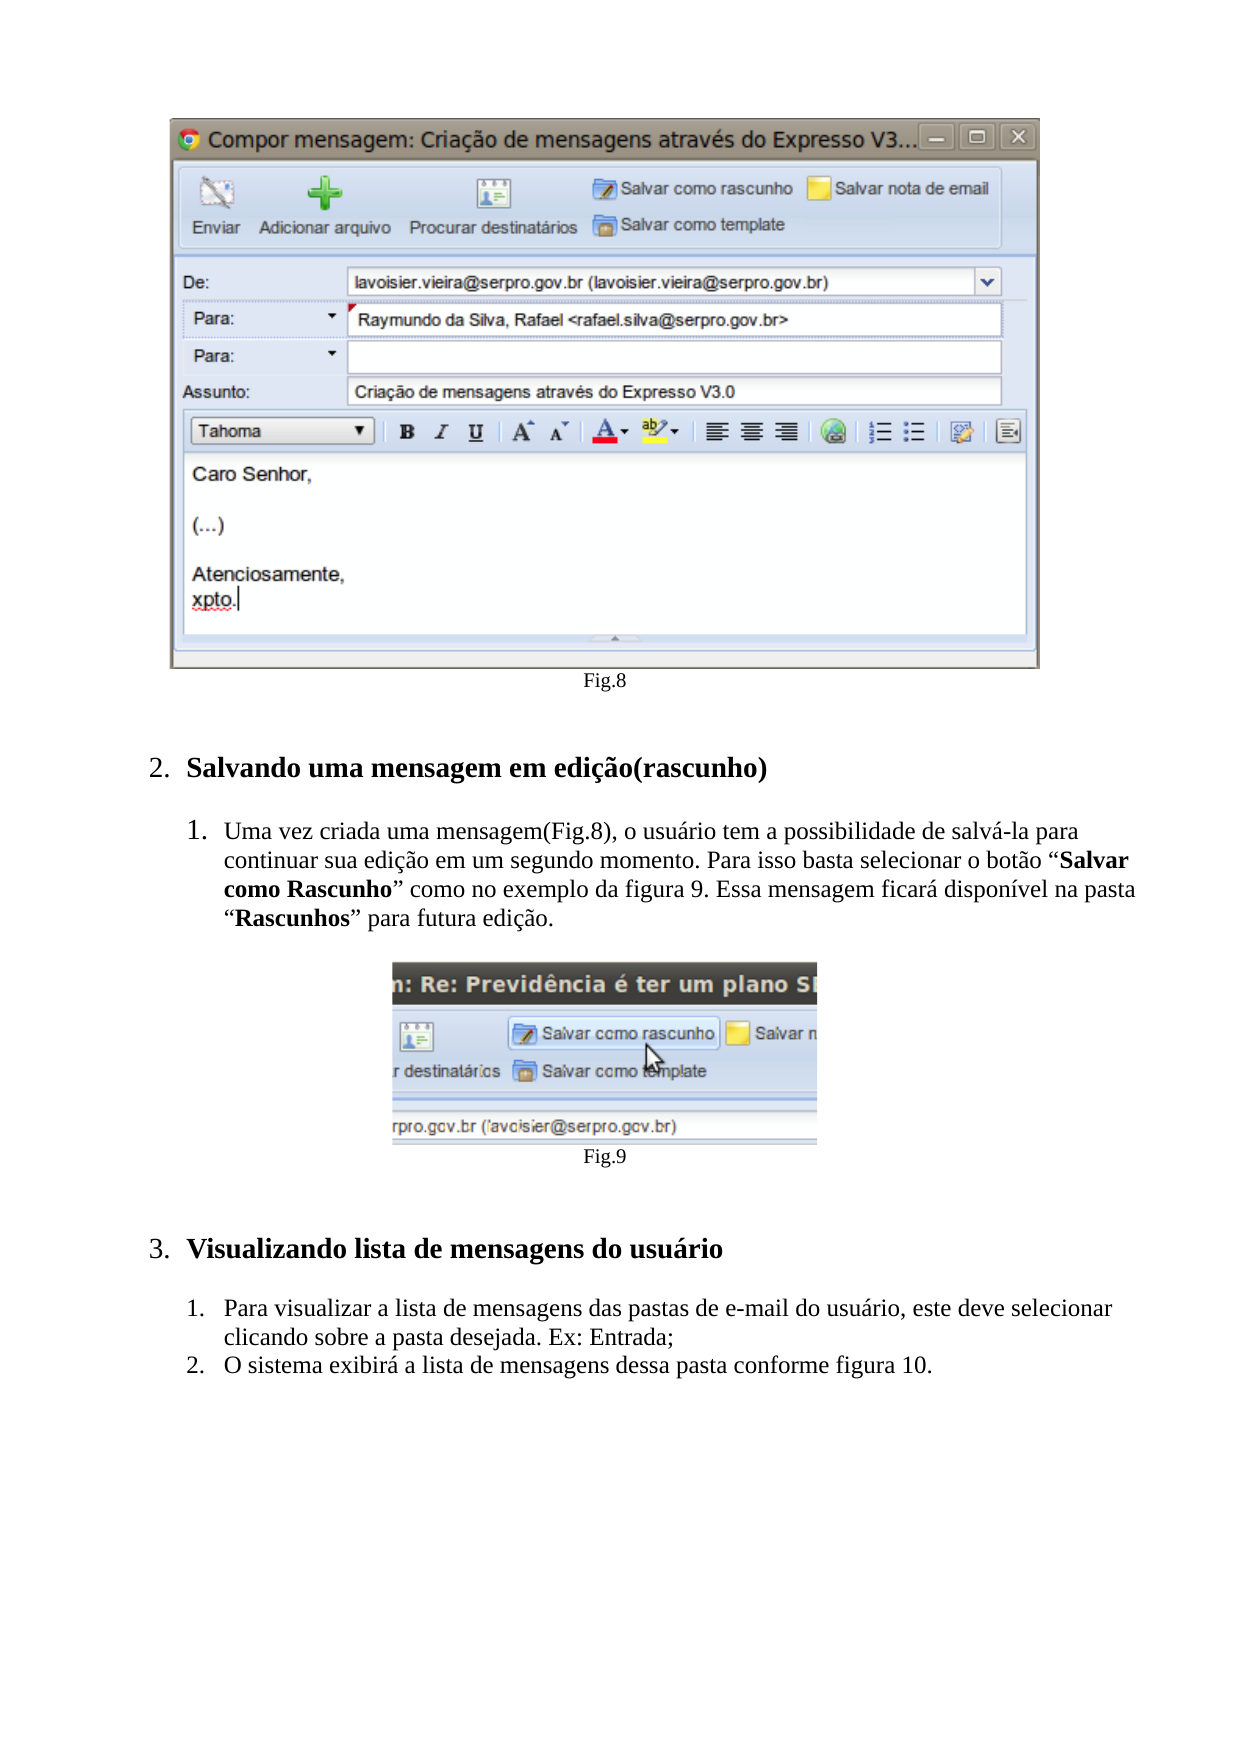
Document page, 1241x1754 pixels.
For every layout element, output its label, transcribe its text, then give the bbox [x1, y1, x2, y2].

list O sistema exibirá a lista de mensagens dessa pasta conforme figura 10. [186, 1351, 1136, 1379]
picture [169, 118, 1040, 669]
text Fig.9 [73, 962, 1136, 1168]
picture [392, 961, 818, 1145]
list Uma vez criada uma mensagem(Fig.8), o usuário tem a possibilidade de salvá-la para continuar sua edição em um segundo momento. Para isso basta selecionar o botão “Salvar como Rascunho” como no exemplo da figura 9. Essa mensagem ficará disponível na pasta “Rascunhos” para futura edição. [186, 812, 1136, 932]
list Visualizando lista de mensagens do usuário [148, 1231, 1136, 1264]
list Para visualizar a lista de mensagens das pastas de e-mail do usuário, este deve selecionar clicando sobre a pasta desejada. Ex: Entrada; [186, 1293, 1136, 1351]
list Salvando uma mensagem em edição(rascunho) [148, 750, 1136, 783]
text Fig.8 [73, 118, 1136, 692]
